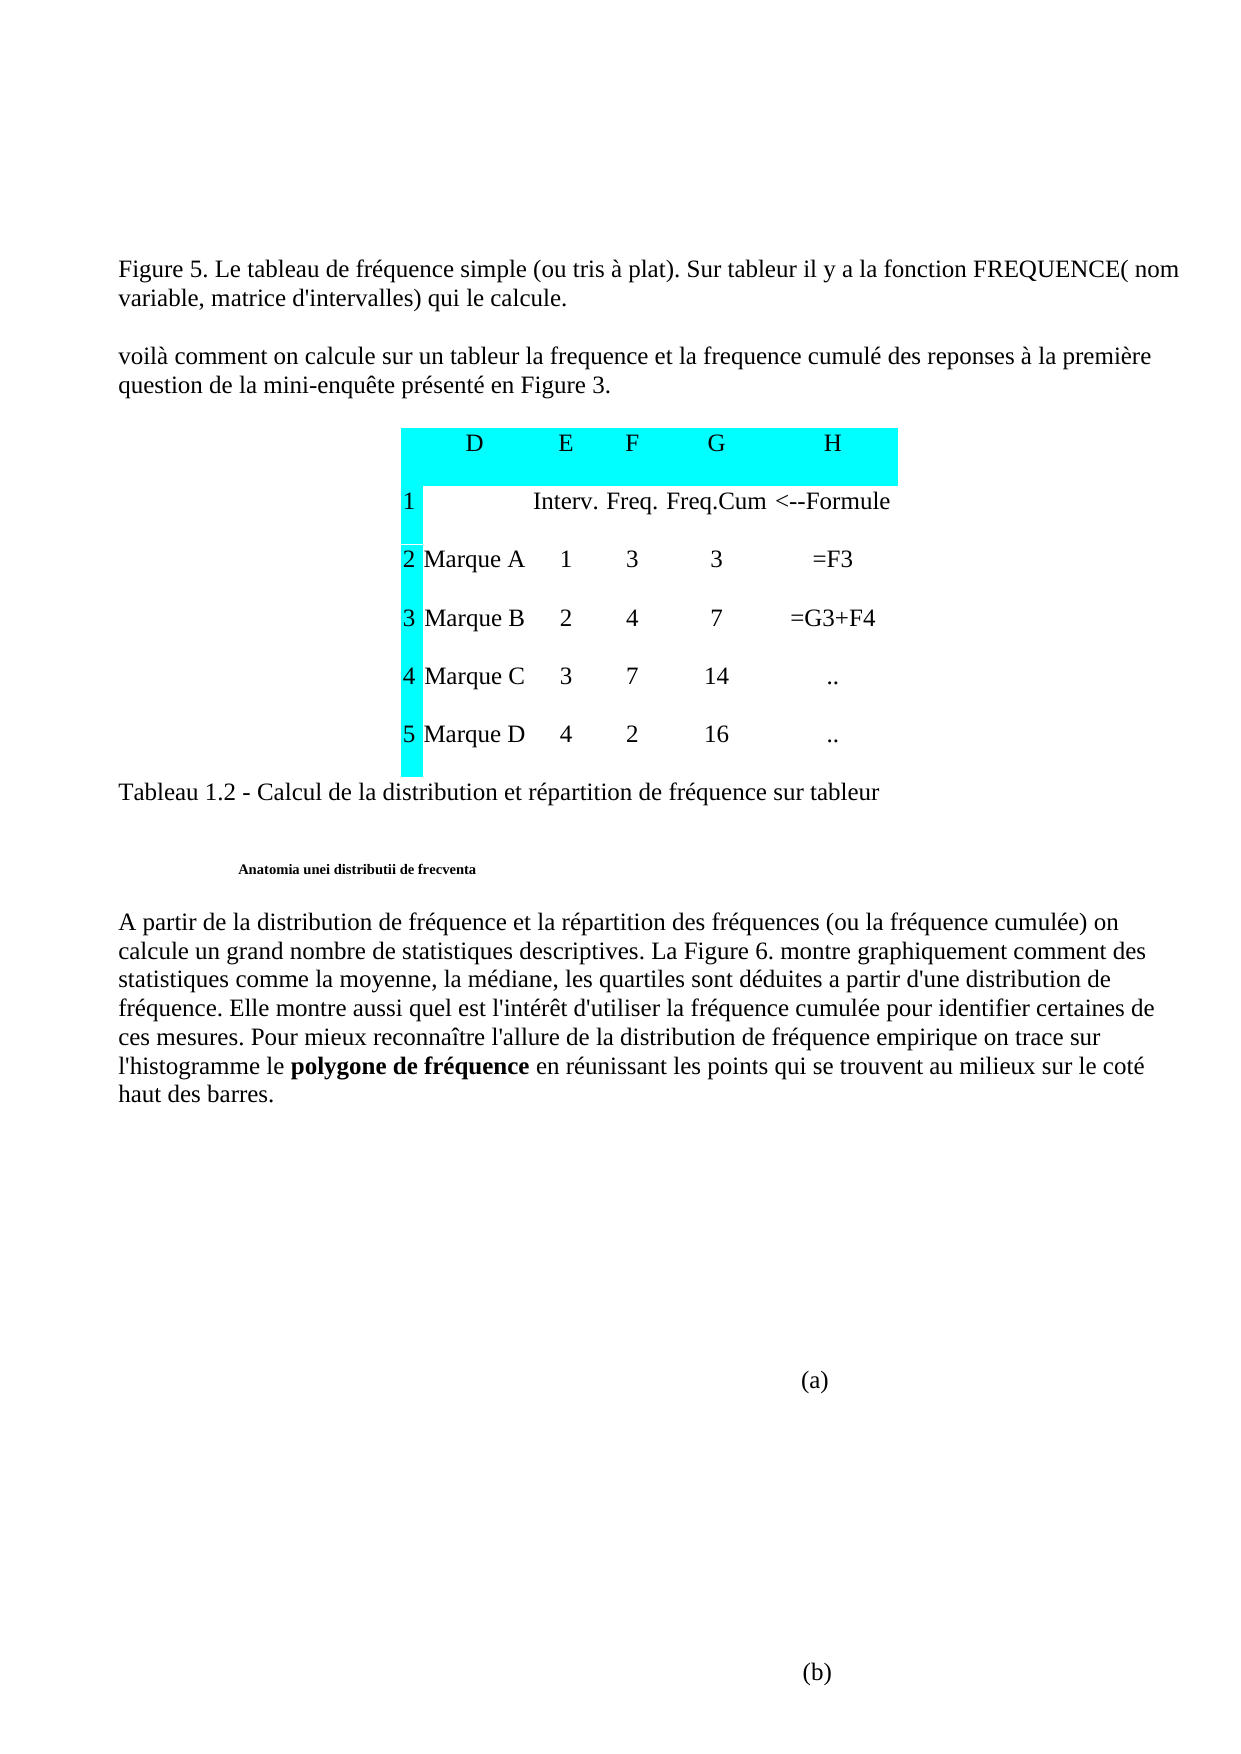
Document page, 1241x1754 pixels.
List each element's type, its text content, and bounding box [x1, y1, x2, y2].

table_cell Marque A [423, 545, 532, 603]
table_cell 14 [665, 661, 774, 719]
table_cell Marque B [423, 603, 532, 661]
table_cell 2 [605, 719, 665, 777]
text voilà comment on calcule sur un tableur la frequence et la frequence cumulé des reponses à la première question de la mini-enquête présenté en Figure 3. [118, 341, 1181, 399]
table_cell Marque C [423, 661, 532, 719]
table_header [401, 428, 423, 486]
table_cell 4 [532, 719, 605, 777]
table_cell Marque D [423, 719, 532, 777]
table_cell 1 [401, 486, 423, 544]
table_cell Interv. [532, 486, 605, 544]
table_cell 7 [665, 603, 774, 661]
table_cell 7 [605, 661, 665, 719]
table_cell 3 [401, 603, 423, 661]
table_header G [665, 428, 774, 486]
table_cell 4 [401, 661, 423, 719]
table_cell 4 [605, 603, 665, 661]
text Figure 5. Le tableau de fréquence simple (ou tris à plat). Sur tableur il y a la fonction FREQUENCE( nom variable, matrice d'intervalles) qui le calcule. [118, 254, 1181, 312]
subtitle Anatomia unei distributii de frecventa [118, 861, 1181, 877]
table_cell Freq. [605, 486, 665, 544]
table_cell [423, 486, 532, 544]
table_cell 3 [665, 545, 774, 603]
table_cell <--Formule [774, 486, 898, 544]
text A partir de la distribution de fréquence et la répartition des fréquences (ou la fréquence cumulée) on calcule un grand nombre de statistiques descriptives. La Figure 6. montre graphiquement comment des statistiques comme la moyenne, la médiane, les quartiles sont déduites a partir d'une distribution de fréquence. Elle montre aussi quel est l'intérêt d'utiliser la fréquence cumulée pour identifier certaines de ces mesures. Pour mieux reconnaître l'allure de la distribution de fréquence empirique on trace sur l'histogramme le polygone de fréquence en réunissant les points qui se trouvent au milieux sur le coté haut des barres. [118, 907, 1181, 1108]
table_cell =G3+F4 [774, 603, 898, 661]
table_header H [774, 428, 898, 486]
table_cell 3 [532, 661, 605, 719]
table_cell 2 [401, 545, 423, 603]
table_header E [532, 428, 605, 486]
table_cell 1 [532, 545, 605, 603]
table_header F [605, 428, 665, 486]
table_cell 3 [605, 545, 665, 603]
table_cell .. [774, 661, 898, 719]
text (b) [118, 1423, 1181, 1686]
text Tableau 1.2 - Calcul de la distribution et répartition de fréquence sur tableur [118, 777, 1181, 806]
table_header D [423, 428, 532, 486]
table_cell .. [774, 719, 898, 777]
table_cell 2 [532, 603, 605, 661]
table_cell =F3 [774, 545, 898, 603]
table_cell 5 [401, 719, 423, 777]
table_cell 16 [665, 719, 774, 777]
table_cell Freq.Cum [665, 486, 774, 544]
text (a) [118, 1138, 1181, 1394]
